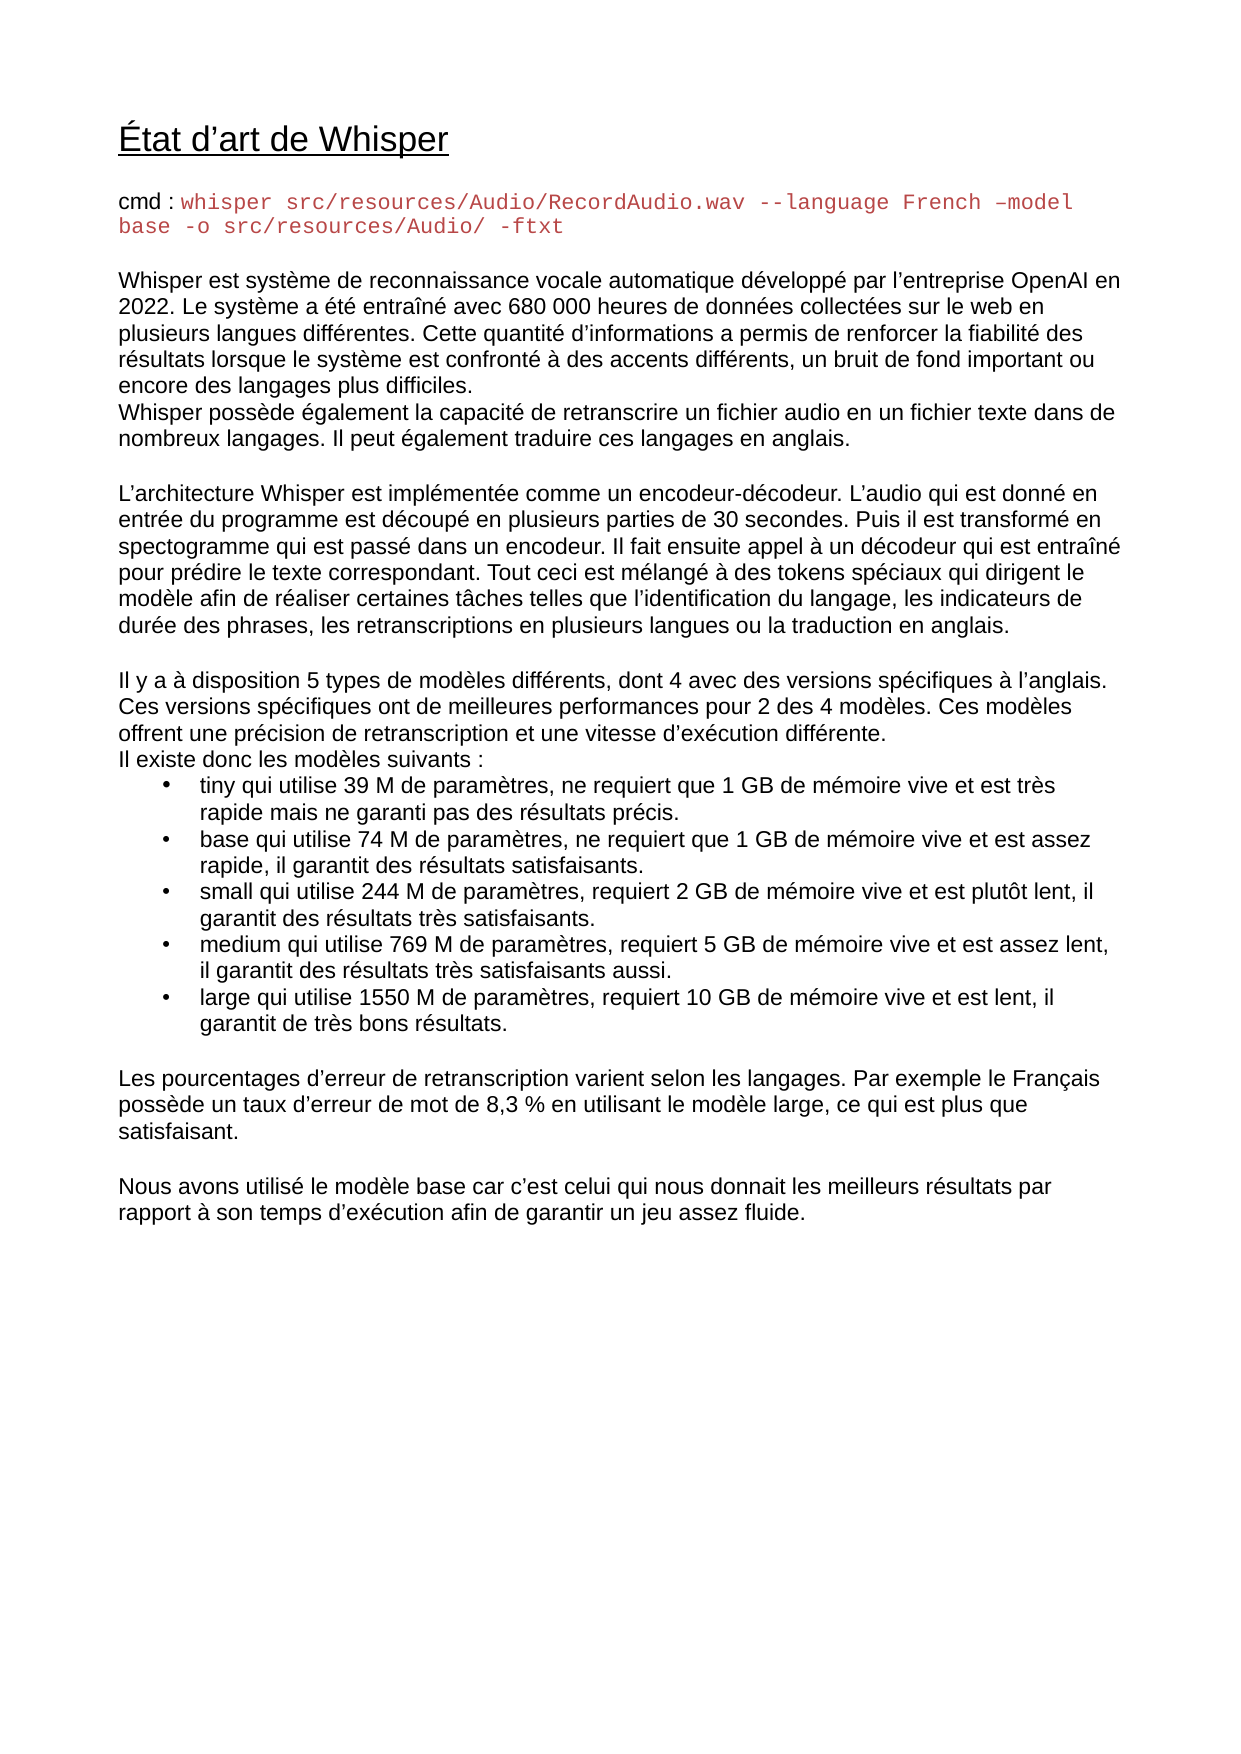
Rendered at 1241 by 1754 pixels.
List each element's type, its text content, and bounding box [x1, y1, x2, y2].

text cmd : whisper src/resources/Audio/RecordAudio.wav --language French –model base -o src/resources/Audio/ -ftxt [118, 188, 1122, 240]
text Il y a à disposition 5 types de modèles différents, dont 4 avec des versions spécifiques à l’anglais. Ces versions spécifiques ont de meilleures performances pour 2 des 4 modèles. Ces modèles offrent une précision de retranscription et une vitesse d’exécution différente. [118, 667, 1122, 746]
text Nous avons utilisé le modèle base car c’est celui qui nous donnait les meilleurs résultats par rapport à son temps d’exécution afin de garantir un jeu assez fluide. [118, 1173, 1122, 1226]
text Whisper possède également la capacité de retranscrire un fichier audio en un fichier texte dans de nombreux langages. Il peut également traduire ces langages en anglais. [118, 398, 1122, 451]
text État d’art de Whisper [118, 118, 1122, 159]
list large qui utilise 1550 M de paramètres, requiert 10 GB de mémoire vive et est lent, il garantit de très bons résultats. [162, 984, 1122, 1036]
list base qui utilise 74 M de paramètres, ne requiert que 1 GB de mémoire vive et est assez rapide, il garantit des résultats satisfaisants. [162, 826, 1122, 878]
list medium qui utilise 769 M de paramètres, requiert 5 GB de mémoire vive et est assez lent, il garantit des résultats très satisfaisants aussi. [162, 931, 1122, 984]
list tiny qui utilise 39 M de paramètres, ne requiert que 1 GB de mémoire vive et est très rapide mais ne garanti pas des résultats précis. [162, 772, 1122, 826]
list small qui utilise 244 M de paramètres, requiert 2 GB de mémoire vive et est plutôt lent, il garantit des résultats très satisfaisants. [162, 878, 1122, 931]
text Whisper est système de reconnaissance vocale automatique développé par l’entreprise OpenAI en 2022. Le système a été entraîné avec 680 000 heures de données collectées sur le web en plusieurs langues différentes. Cette quantité d’informations a permis de renforcer la fiabilité des résultats lorsque le système est confronté à des accents différents, un bruit de fond important ou encore des langages plus difficiles. [118, 267, 1122, 398]
text Il existe donc les modèles suivants : [118, 746, 1122, 772]
text L’architecture Whisper est implémentée comme un encodeur-décodeur. L’audio qui est donné en entrée du programme est découpé en plusieurs parties de 30 secondes. Puis il est transformé en spectogramme qui est passé dans un encodeur. Il fait ensuite appel à un décodeur qui est entraîné pour prédire le texte correspondant. Tout ceci est mélangé à des tokens spéciaux qui dirigent le modèle afin de réaliser certaines tâches telles que l’identification du langage, les indicateurs de durée des phrases, les retranscriptions en plusieurs langues ou la traduction en anglais. [118, 480, 1122, 638]
text Les pourcentages d’erreur de retranscription varient selon les langages. Par exemple le Français possède un taux d’erreur de mot de 8,3 % en utilisant le modèle large, ce qui est plus que satisfaisant. [118, 1065, 1122, 1144]
